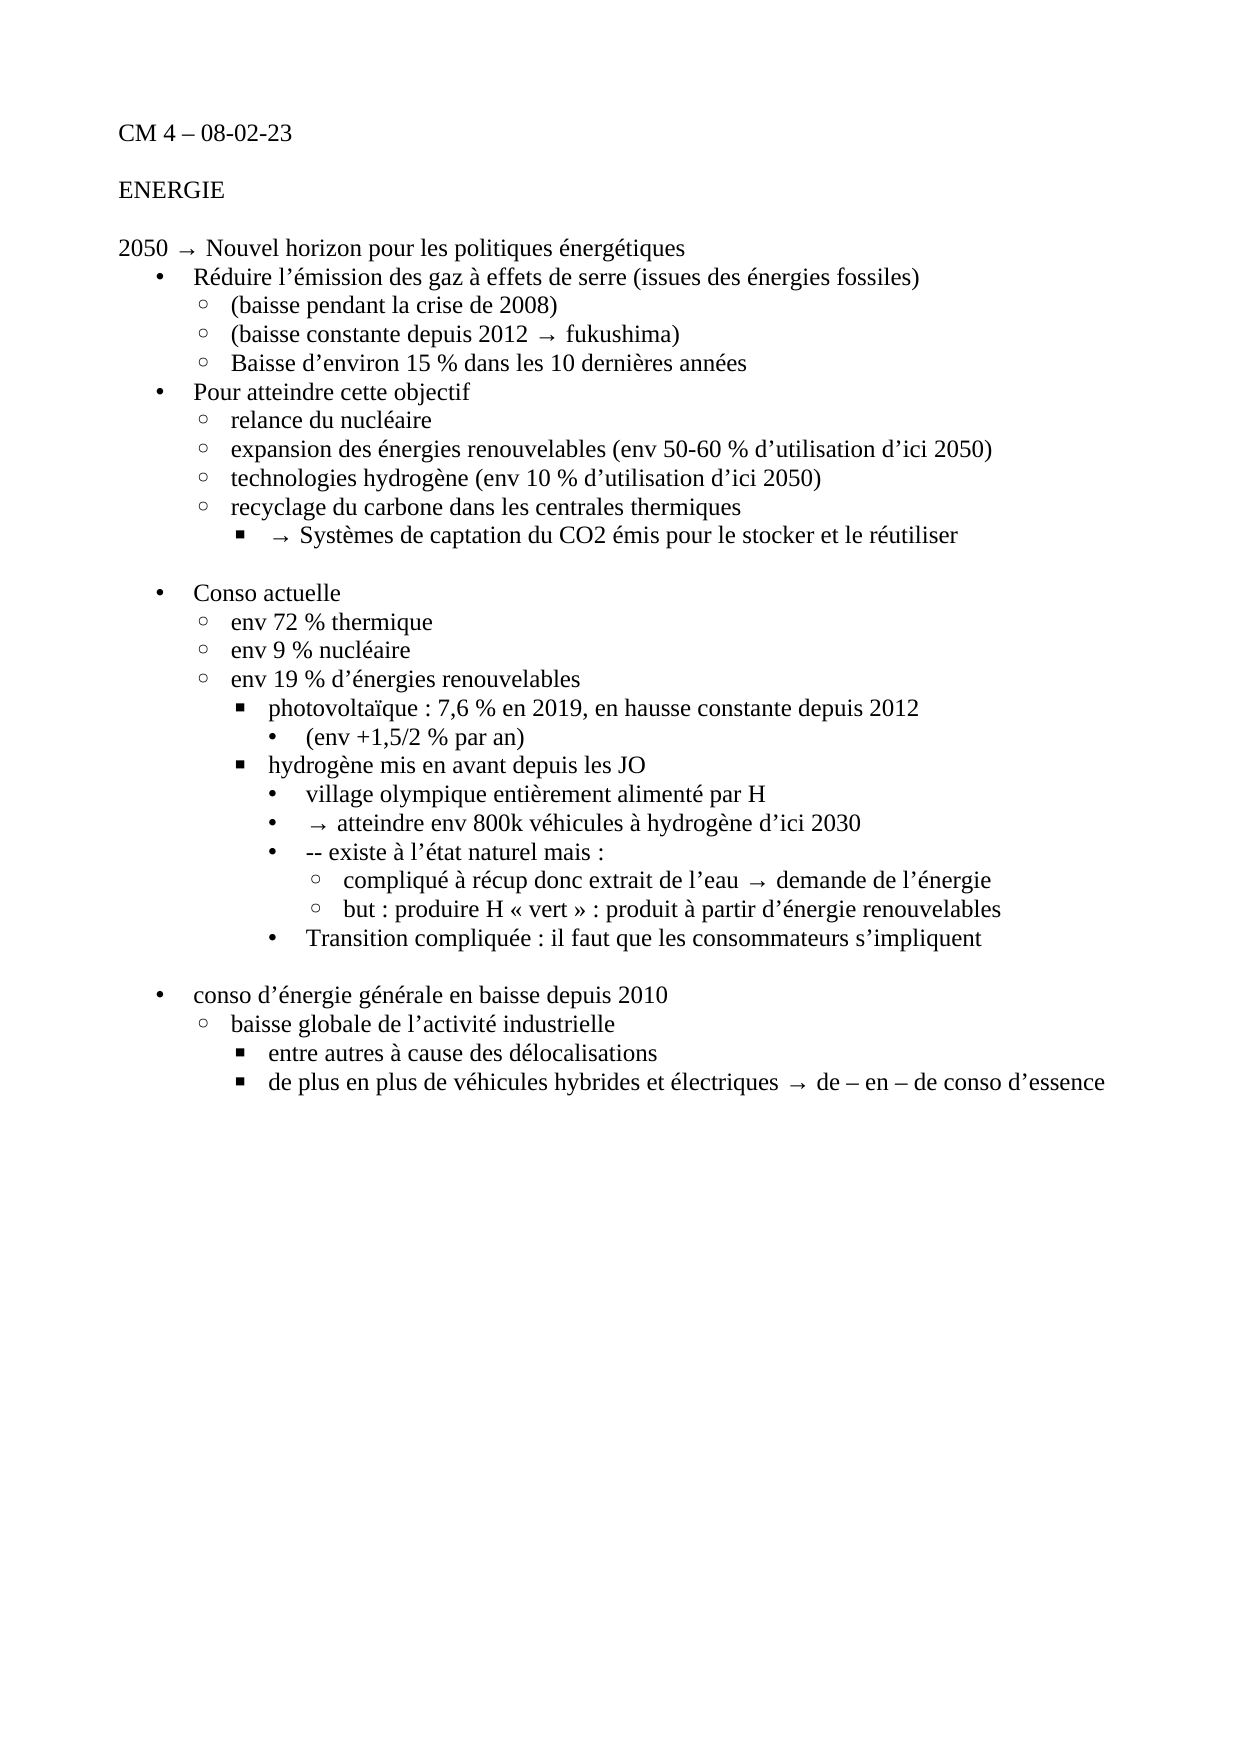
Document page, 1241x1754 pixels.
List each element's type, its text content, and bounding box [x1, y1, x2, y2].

list Transition compliquée : il faut que les consommateurs s’impliquent [268, 923, 1122, 952]
list (baisse pendant la crise de 2008) [193, 291, 1122, 319]
list but : produire H « vert » : produit à partir d’énergie renouvelables [306, 894, 1122, 923]
list Pour atteindre cette objectif [156, 377, 1122, 406]
list (baisse constante depuis 2012 → fukushima) [193, 319, 1122, 348]
list → atteindre env 800k véhicules à hydrogène d’ici 2030 [268, 808, 1122, 837]
list → Systèmes de captation du CO2 émis pour le stocker et le réutiliser [231, 521, 1122, 549]
list compliqué à récup donc extrait de l’eau → demande de l’énergie [306, 866, 1122, 894]
list Conso actuelle [156, 578, 1122, 607]
list technologies hydrogène (env 10 % d’utilisation d’ici 2050) [193, 463, 1122, 492]
list baisse globale de l’activité industrielle [193, 1009, 1122, 1038]
list -- existe à l’état naturel mais : [268, 837, 1122, 866]
list expansion des énergies renouvelables (env 50-60 % d’utilisation d’ici 2050) [193, 434, 1122, 463]
list de plus en plus de véhicules hybrides et électriques → de – en – de conso d’essence [231, 1067, 1122, 1096]
list env 9 % nucléaire [193, 636, 1122, 664]
list entre autres à cause des délocalisations [231, 1038, 1122, 1067]
list recyclage du carbone dans les centrales thermiques [193, 492, 1122, 521]
list Baisse d’environ 15 % dans les 10 dernières années [193, 348, 1122, 377]
text 2050 → Nouvel horizon pour les politiques énergétiques [118, 233, 1122, 262]
list hydrogène mis en avant depuis les JO [231, 751, 1122, 779]
list Réduire l’émission des gaz à effets de serre (issues des énergies fossiles) [156, 262, 1122, 291]
list relance du nucléaire [193, 406, 1122, 434]
list photovoltaïque : 7,6 % en 2019, en hausse constante depuis 2012 [231, 693, 1122, 722]
list env 19 % d’énergies renouvelables [193, 664, 1122, 693]
list env 72 % thermique [193, 607, 1122, 636]
list conso d’énergie générale en baisse depuis 2010 [156, 981, 1122, 1009]
list (env +1,5/2 % par an) [268, 722, 1122, 751]
text ENERGIE [118, 176, 1122, 204]
list village olympique entièrement alimenté par H [268, 779, 1122, 808]
text CM 4 – 08-02-23 [118, 118, 1122, 147]
